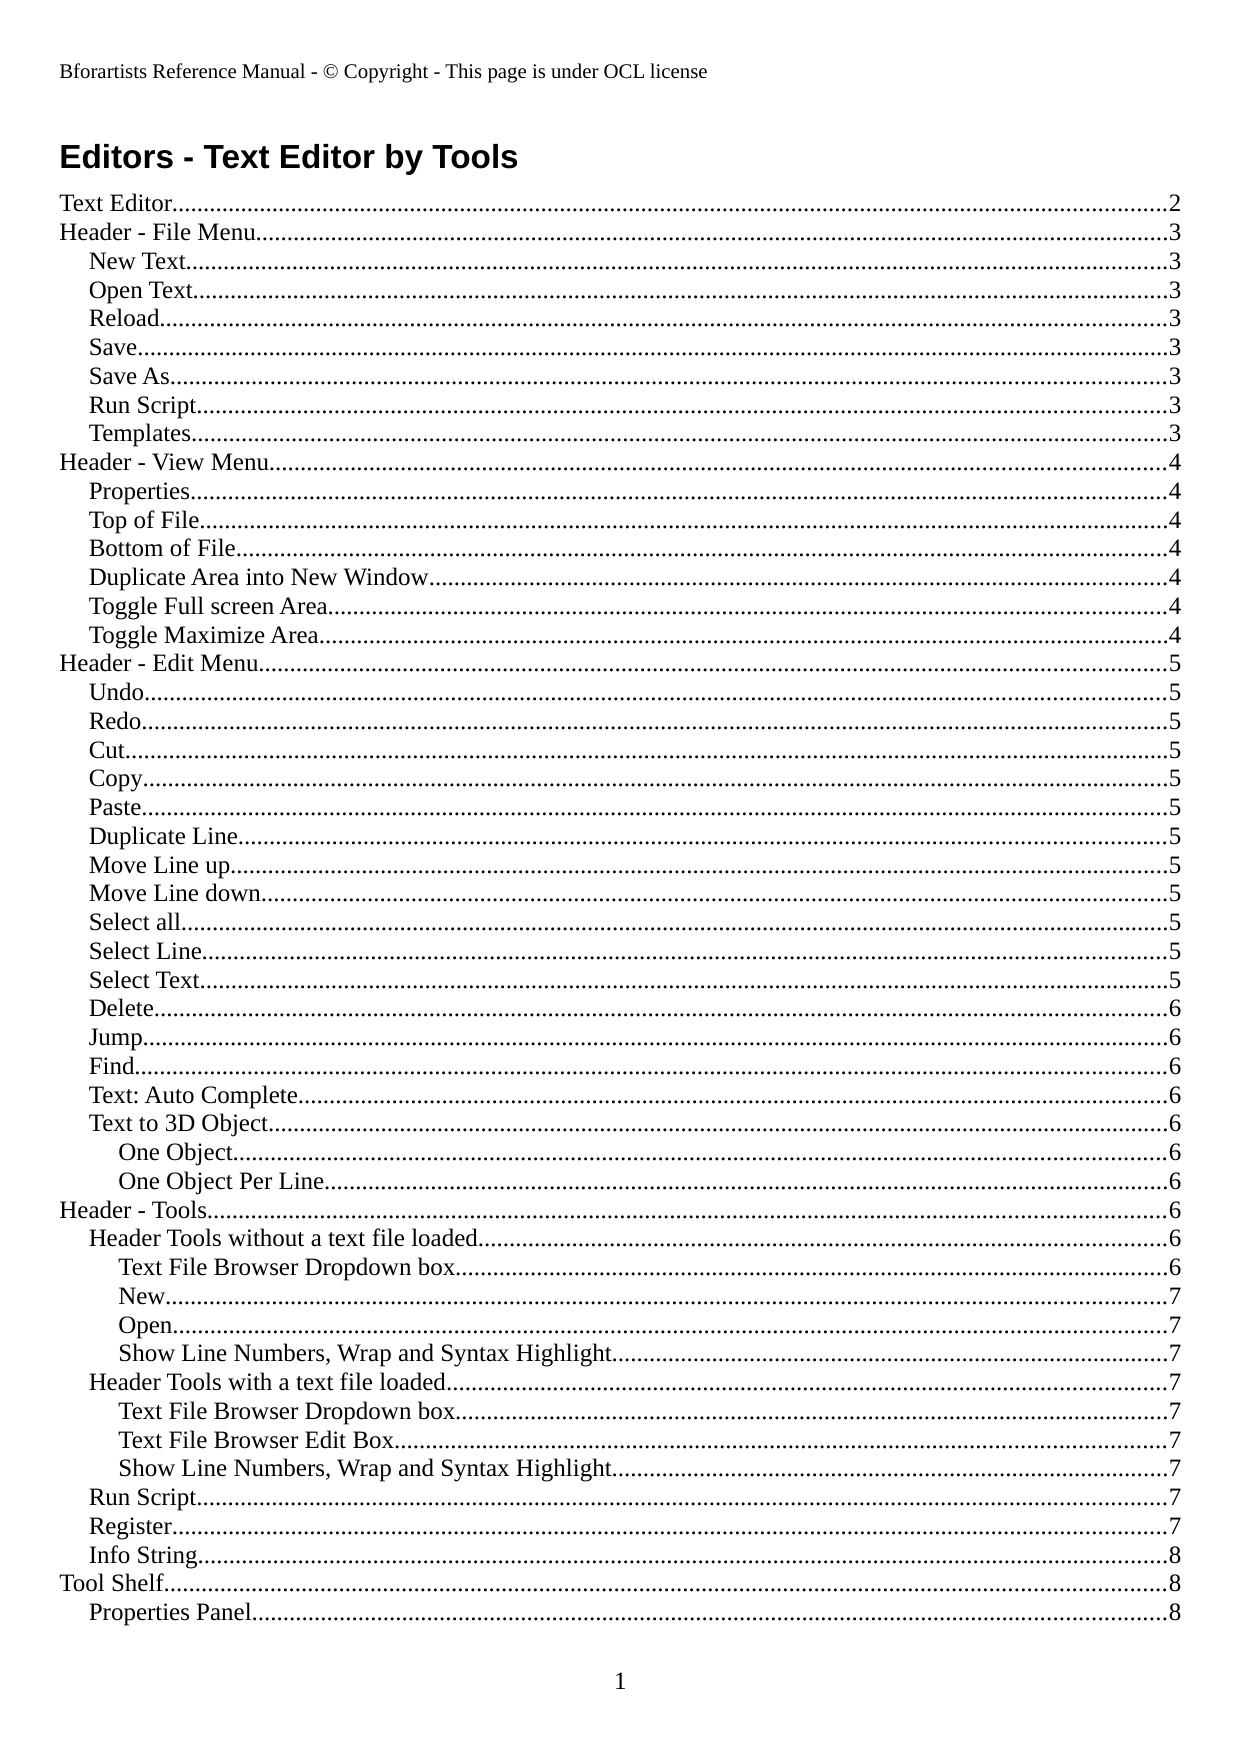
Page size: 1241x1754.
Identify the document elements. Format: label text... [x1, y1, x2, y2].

text Save 3 [88, 332, 1181, 361]
text Properties Panel 8 [88, 1597, 1181, 1626]
text Show Line Numbers, Wrap and Syntax Highlight 7 [118, 1338, 1181, 1367]
text Header - Tools 6 [59, 1195, 1181, 1223]
text Top of File 4 [88, 505, 1181, 533]
text Select Line 5 [88, 936, 1181, 965]
text Text: Auto Complete 6 [88, 1080, 1181, 1108]
text Tool Shelf 8 [59, 1568, 1181, 1597]
text Duplicate Area into New Window 4 [88, 562, 1181, 591]
text Toggle Full screen Area 4 [88, 591, 1181, 620]
text Templates 3 [88, 418, 1181, 447]
text Header Tools with a text file loaded 7 [88, 1367, 1181, 1396]
text Delete 6 [88, 993, 1181, 1022]
text Properties 4 [88, 476, 1181, 505]
text Duplicate Line 5 [88, 821, 1181, 850]
text Register 7 [88, 1511, 1181, 1540]
text Undo 5 [88, 677, 1181, 706]
text Bottom of File 4 [88, 533, 1181, 562]
text One Object Per Line 6 [118, 1166, 1181, 1195]
text Text File Browser Dropdown box 7 [118, 1396, 1181, 1425]
text Move Line up 5 [88, 850, 1181, 878]
text Select Text 5 [88, 965, 1181, 993]
text Redo 5 [88, 706, 1181, 735]
text Header Tools without a text file loaded 6 [88, 1223, 1181, 1252]
text Header - View Menu 4 [59, 447, 1181, 476]
subtitle Editors - Text Editor by Tools [59, 138, 1181, 176]
text Select all 5 [88, 907, 1181, 936]
text Move Line down 5 [88, 878, 1181, 907]
text Open Text 3 [88, 275, 1181, 303]
text Copy 5 [88, 763, 1181, 792]
text Text File Browser Dropdown box 6 [118, 1252, 1181, 1281]
text Open 7 [118, 1310, 1181, 1338]
text Show Line Numbers, Wrap and Syntax Highlight 7 [118, 1453, 1181, 1482]
text Toggle Maximize Area 4 [88, 620, 1181, 648]
text Header - File Menu 3 [59, 217, 1181, 246]
text Reload 3 [88, 303, 1181, 332]
text Info String 8 [88, 1540, 1181, 1568]
text Text Editor 2 [59, 188, 1181, 217]
text Paste 5 [88, 792, 1181, 821]
text New Text 3 [88, 246, 1181, 275]
text Run Script 7 [88, 1482, 1181, 1511]
text Jump 6 [88, 1022, 1181, 1051]
text Cut 5 [88, 735, 1181, 763]
text New 7 [118, 1281, 1181, 1310]
text Run Script 3 [88, 390, 1181, 418]
text Text File Browser Edit Box 7 [118, 1425, 1181, 1453]
text Save As 3 [88, 361, 1181, 390]
text Header - Edit Menu 5 [59, 648, 1181, 677]
text One Object 6 [118, 1137, 1181, 1166]
text Text to 3D Object 6 [88, 1108, 1181, 1137]
text Find 6 [88, 1051, 1181, 1080]
